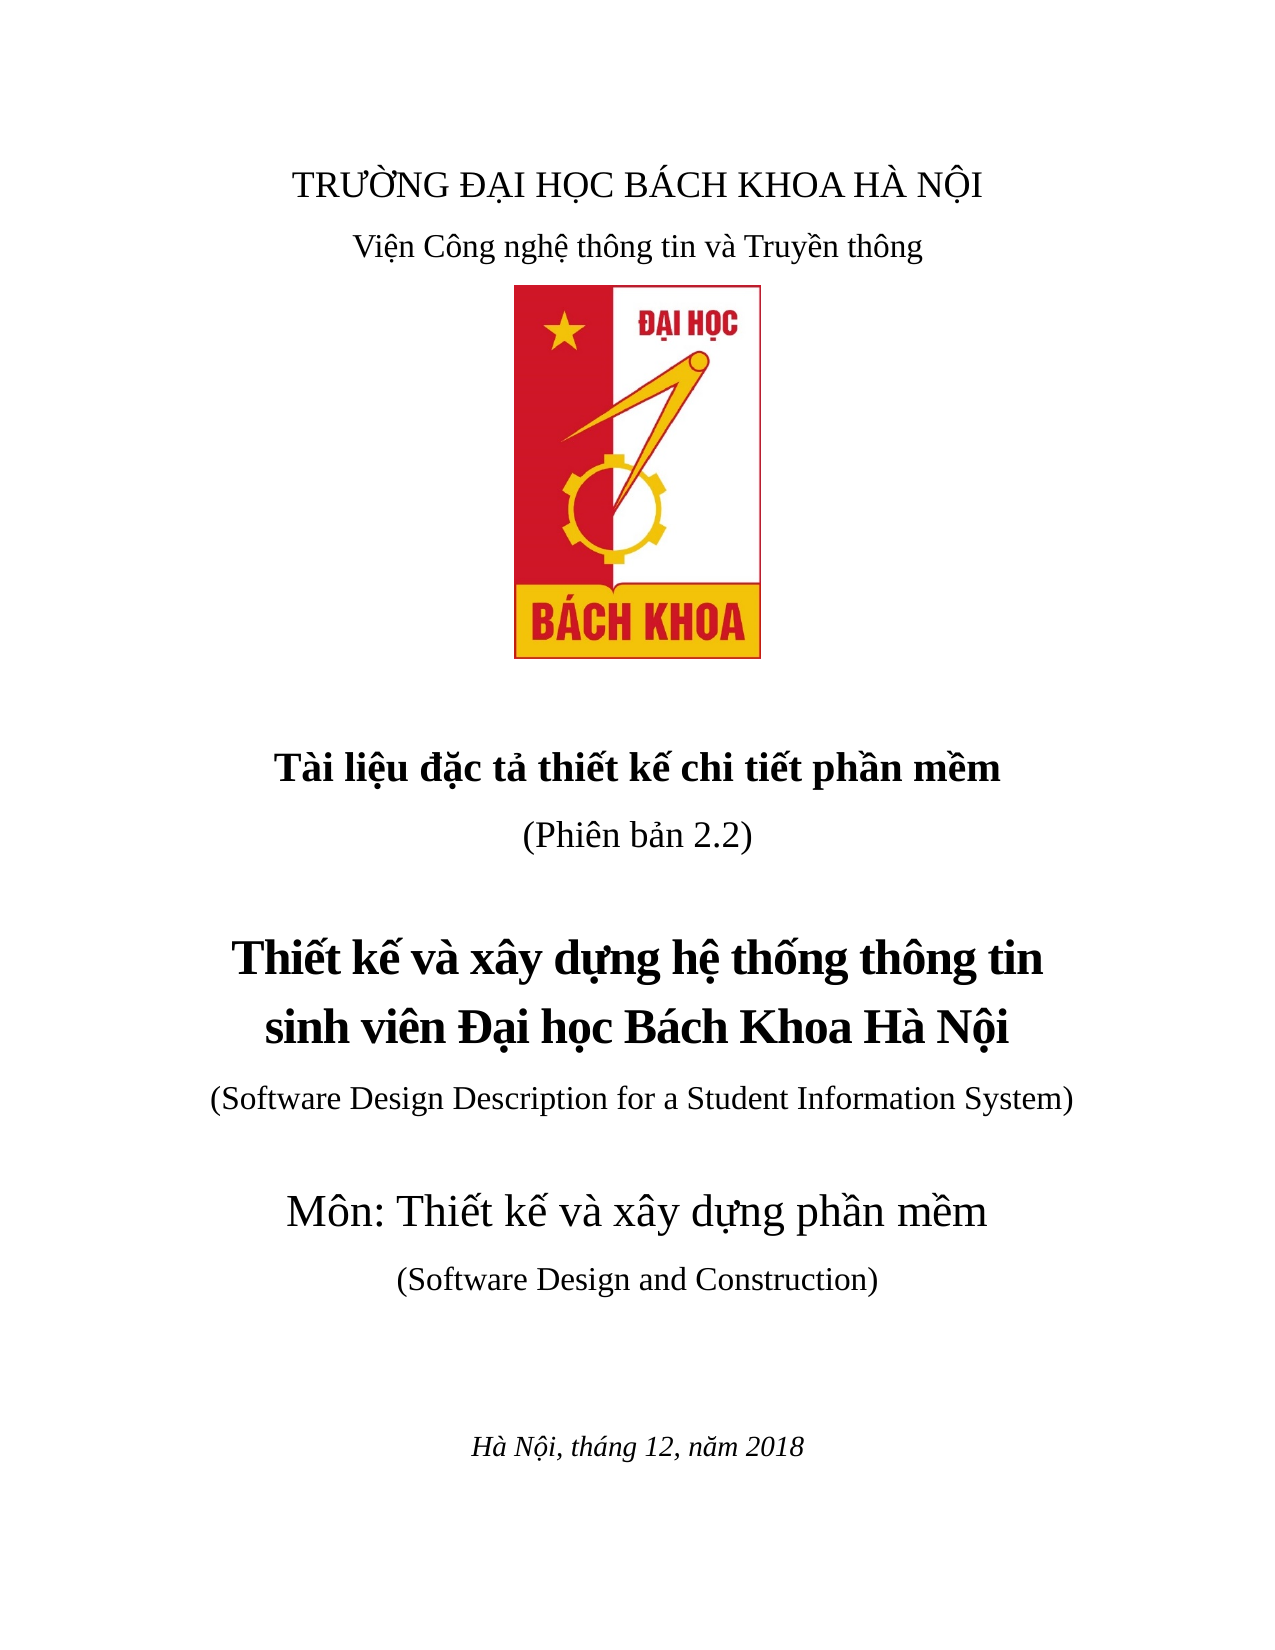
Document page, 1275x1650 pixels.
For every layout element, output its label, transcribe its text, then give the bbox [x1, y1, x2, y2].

text (Software Design Description for a Student Information System) [187, 1078, 1087, 1117]
text (Phiên bản 2.2) [187, 812, 1087, 855]
picture [514, 285, 761, 659]
text TRƯỜNG ĐẠI HỌC BÁCH KHOA HÀ NỘI [187, 162, 1087, 206]
text Hà Nội, tháng 12, năm 2018 [187, 1429, 1087, 1463]
text Viện Công nghệ thông tin và Truyền thông [187, 227, 1087, 265]
text Tài liệu đặc tả thiết kế chi tiết phần mềm [187, 742, 1087, 790]
title Thiết kế và xây dựng hệ thống thông tin sinh viên Đại học Bách Khoa Hà Nội [187, 928, 1087, 1054]
text (Software Design and Construction) [187, 1259, 1087, 1298]
text Môn: Thiết kế và xây dựng phần mềm [187, 1184, 1087, 1236]
